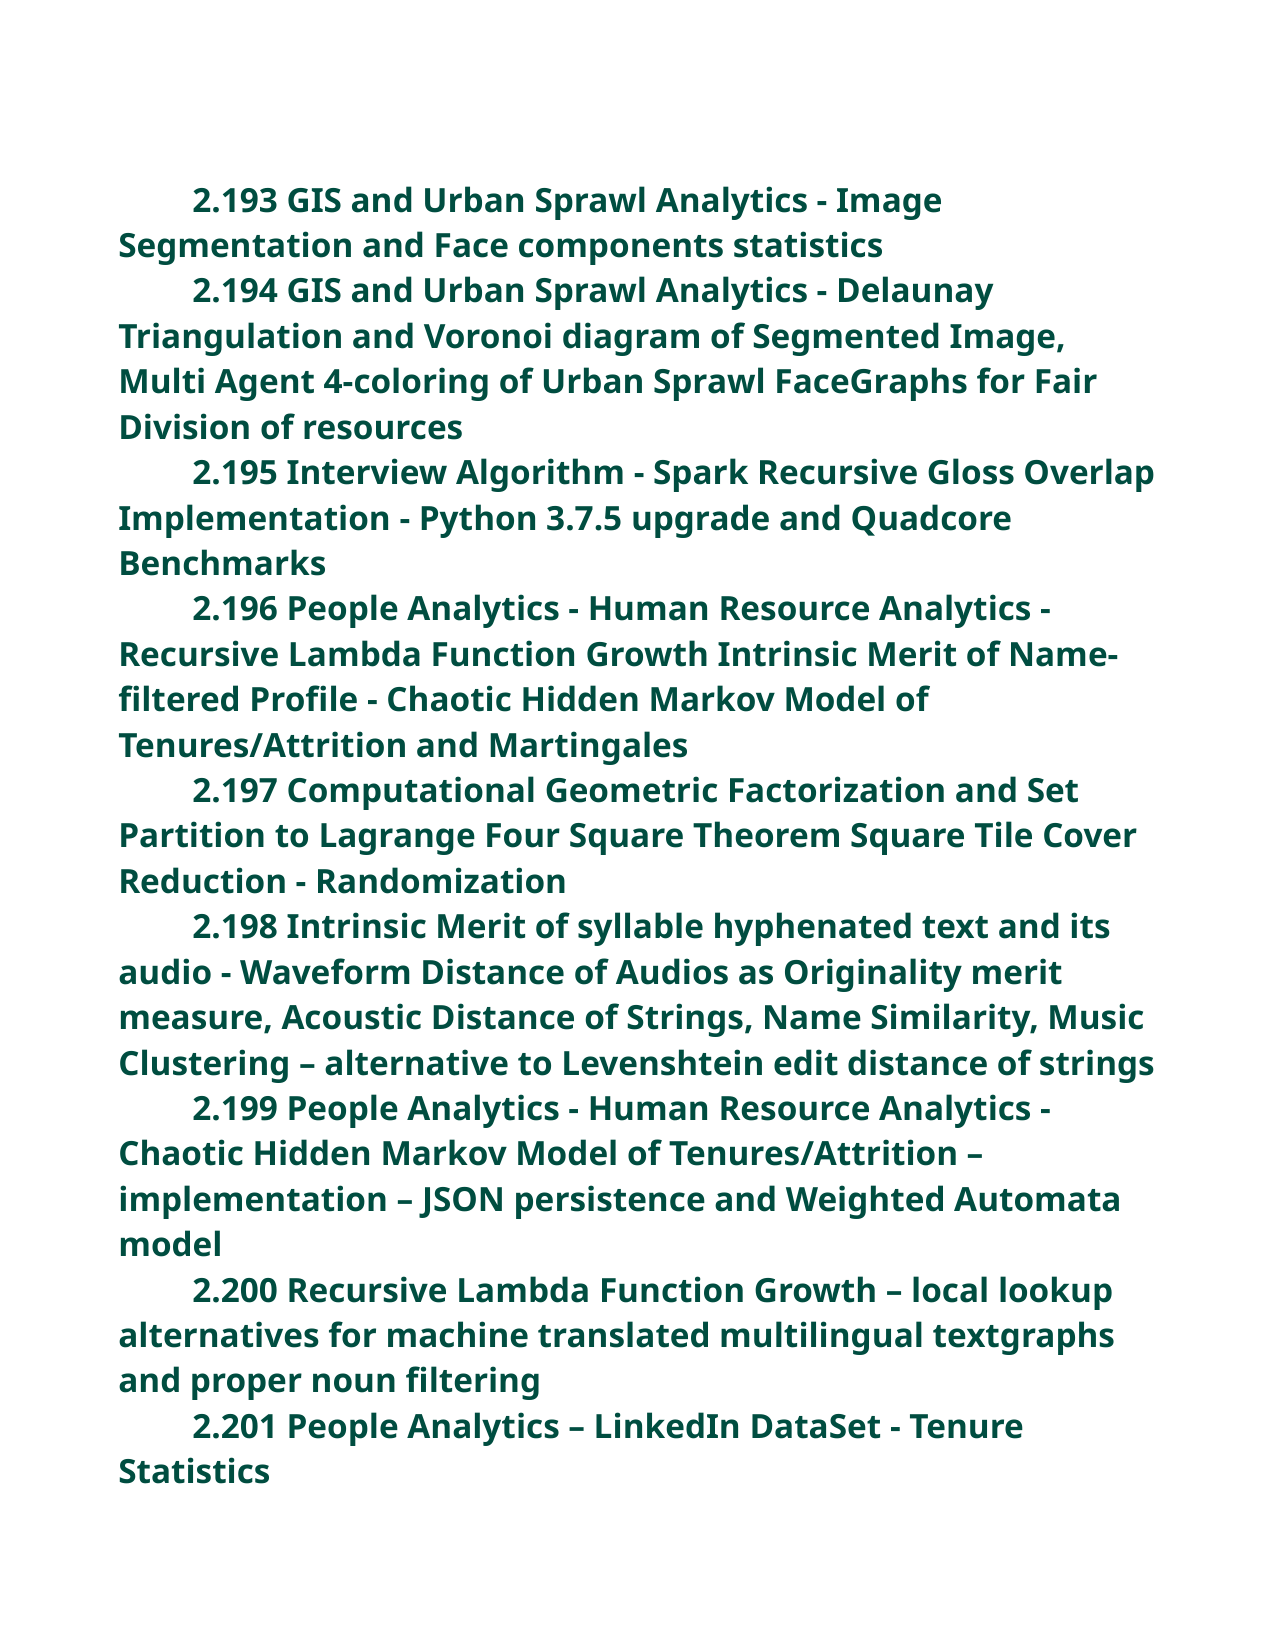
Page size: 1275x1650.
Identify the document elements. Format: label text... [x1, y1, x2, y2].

text 2.201 People Analytics – LinkedIn DataSet - Tenure Statistics [118, 1403, 1157, 1493]
text 2.199 People Analytics - Human Resource Analytics - Chaotic Hidden Markov Model of Tenures/Attrition – implementation – JSON persistence and Weighted Automata model [118, 1085, 1157, 1266]
text 2.194 GIS and Urban Sprawl Analytics - Delaunay Triangulation and Voronoi diagram of Segmented Image, Multi Agent 4-coloring of Urban Sprawl FaceGraphs for Fair Division of resources [118, 267, 1157, 449]
text 2.193 GIS and Urban Sprawl Analytics - Image Segmentation and Face components statistics [118, 176, 1157, 267]
text 2.200 Recursive Lambda Function Growth – local lookup alternatives for machine translated multilingual textgraphs and proper noun filtering [118, 1266, 1157, 1403]
text 2.198 Intrinsic Merit of syllable hyphenated text and its audio - Waveform Distance of Audios as Originality merit measure, Acoustic Distance of Strings, Name Similarity, Music Clustering – alternative to Levenshtein edit distance of strings [118, 903, 1157, 1085]
text 2.197 Computational Geometric Factorization and Set Partition to Lagrange Four Square Theorem Square Tile Cover Reduction - Randomization [118, 767, 1157, 903]
text 2.196 People Analytics - Human Resource Analytics - Recursive Lambda Function Growth Intrinsic Merit of Name-filtered Profile - Chaotic Hidden Markov Model of Tenures/Attrition and Martingales [118, 585, 1157, 767]
text 2.195 Interview Algorithm - Spark Recursive Gloss Overlap Implementation - Python 3.7.5 upgrade and Quadcore Benchmarks [118, 449, 1157, 585]
